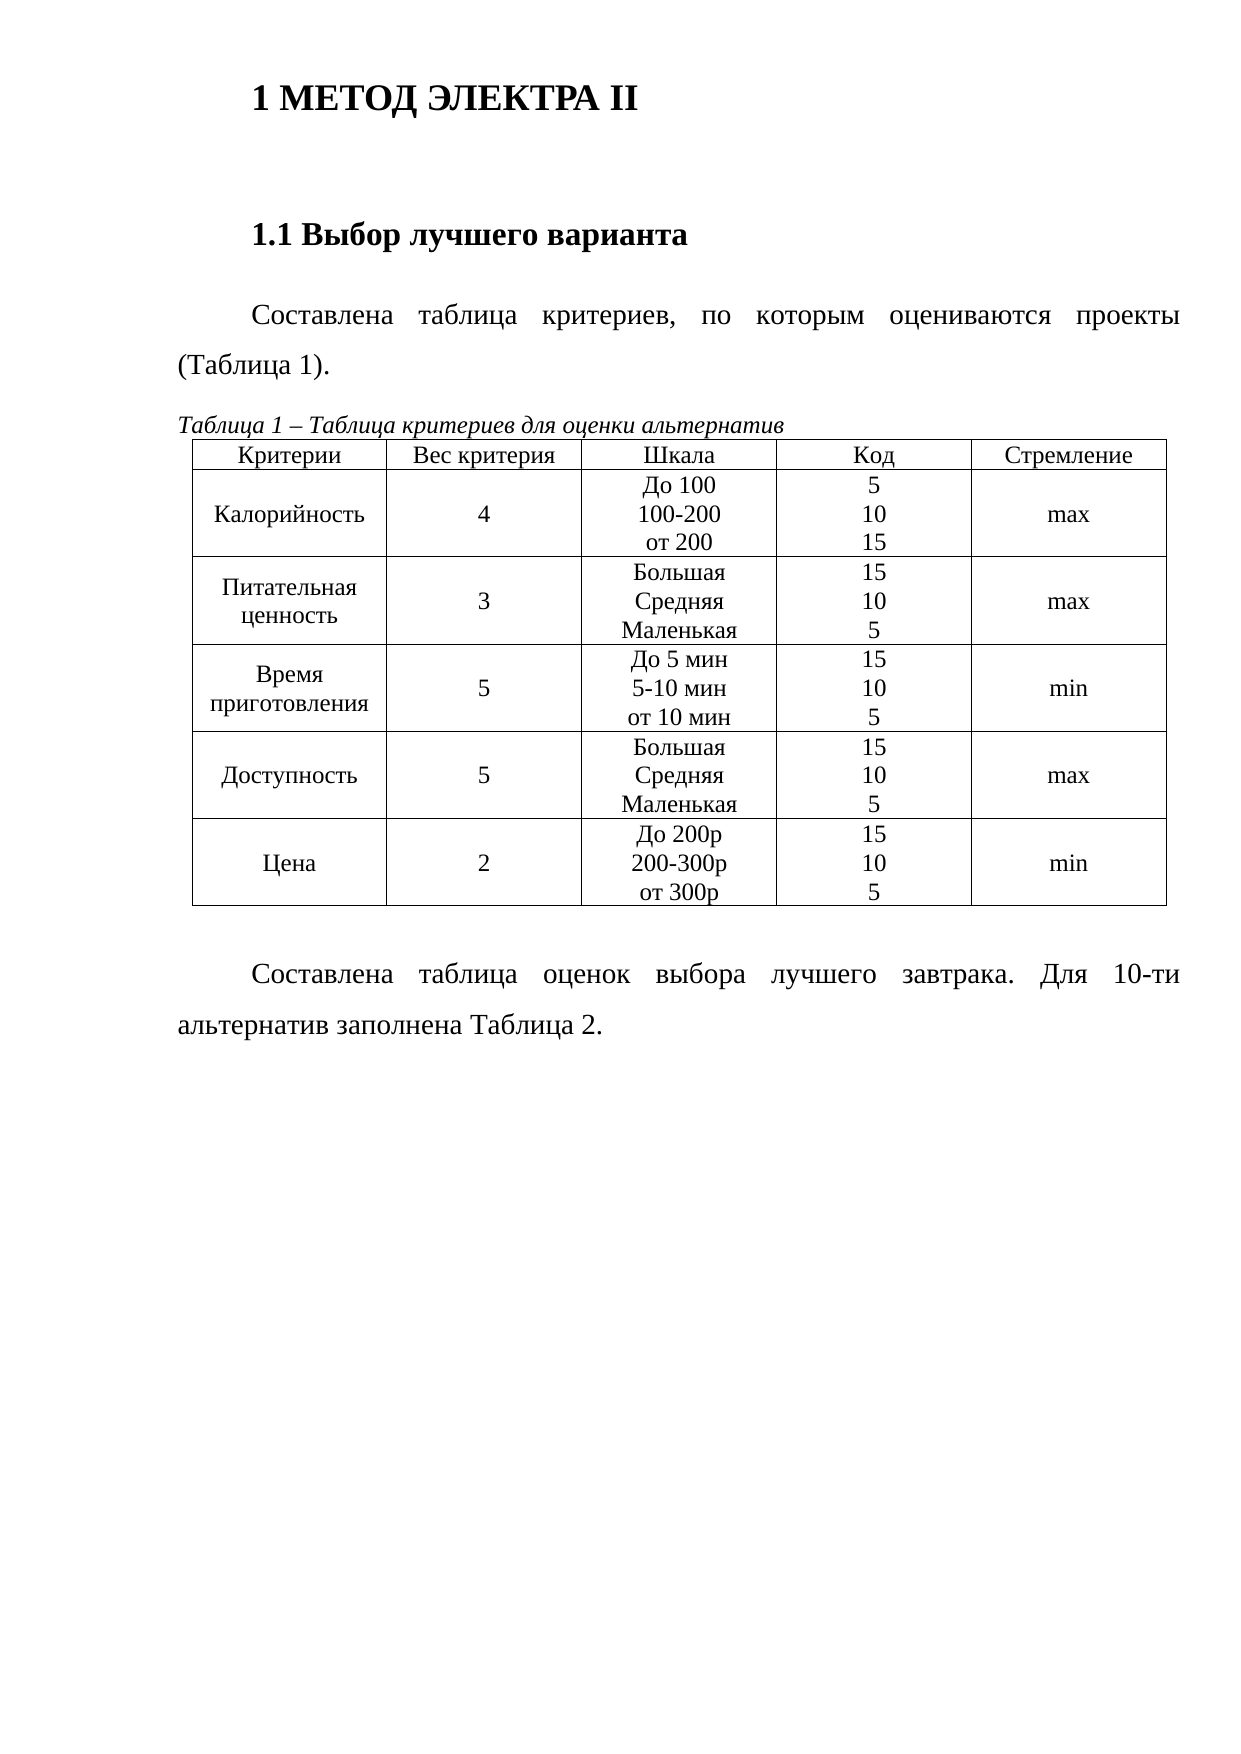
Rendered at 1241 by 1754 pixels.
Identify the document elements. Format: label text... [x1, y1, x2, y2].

table_cell min [972, 819, 1166, 905]
table_cell Большая Средняя Маленькая [582, 732, 776, 818]
table_cell 15 10 5 [777, 557, 971, 643]
table_header Стремление [972, 440, 1166, 469]
table_cell До 100 100-200 от 200 [582, 470, 776, 556]
table_cell max [972, 470, 1166, 556]
table_cell 4 [387, 470, 581, 556]
table_cell 5 [387, 645, 581, 731]
table_cell До 200р 200-300р от 300р [582, 819, 776, 905]
table_cell 2 [387, 819, 581, 905]
table_cell min [972, 645, 1166, 731]
table_cell 15 10 5 [777, 732, 971, 818]
text Таблица 1 – Таблица критериев для оценки альтернатив [177, 410, 1181, 439]
table_cell Доступность [193, 732, 386, 818]
table_header Вес критерия [387, 440, 581, 469]
table_cell До 5 мин 5-10 мин от 10 мин [582, 645, 776, 731]
table_header Шкала [582, 440, 776, 469]
table_cell max [972, 732, 1166, 818]
subtitle 1 МЕТОД ЭЛЕКТРА II [177, 75, 1181, 118]
table_cell 15 10 5 [777, 819, 971, 905]
table_header Код [777, 440, 971, 469]
table_cell Время приготовления [193, 645, 386, 731]
table_cell 3 [387, 557, 581, 643]
text Составлена таблица оценок выбора лучшего завтрака. Для 10-ти альтернатив заполнена Таблица 2. [177, 957, 1181, 1041]
table_cell Питательная ценность [193, 557, 386, 643]
table_cell Калорийность [193, 470, 386, 556]
subtitle 1.1 Выбор лучшего варианта [177, 215, 1181, 253]
text Составлена таблица критериев, по которым оцениваются проекты (Таблица 1). [177, 297, 1181, 381]
table_cell Цена [193, 819, 386, 905]
table_header Критерии [193, 440, 386, 469]
table_cell max [972, 557, 1166, 643]
table_cell Большая Средняя Маленькая [582, 557, 776, 643]
table_cell 15 10 5 [777, 645, 971, 731]
table_cell 5 10 15 [777, 470, 971, 556]
table_cell 5 [387, 732, 581, 818]
